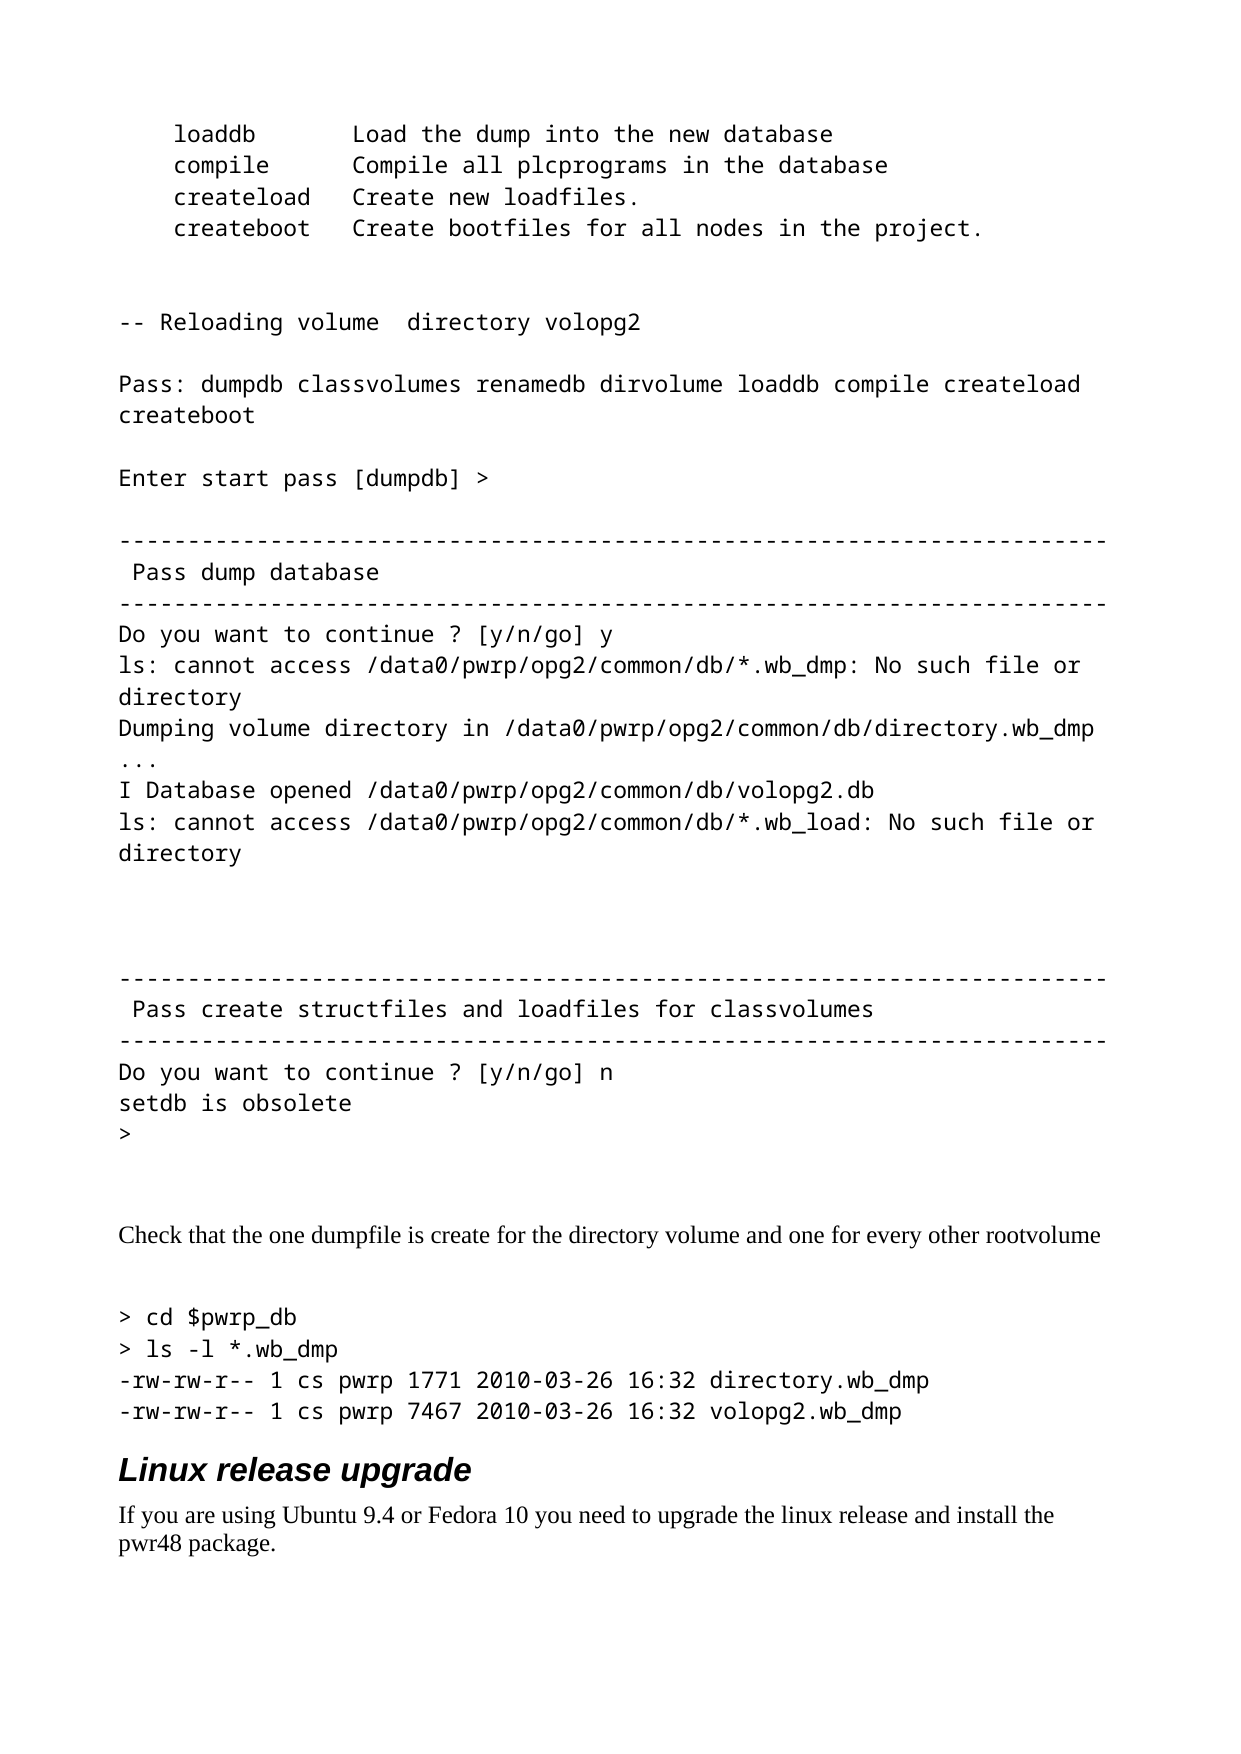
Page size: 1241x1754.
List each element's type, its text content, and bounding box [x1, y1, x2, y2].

text ------------------------------------------------------------------------ [118, 1024, 1122, 1056]
text Dumping volume directory in /data0/pwrp/opg2/common/db/directory.wb_dmp [118, 712, 1122, 743]
text Enter start pass [dumpdb] > [118, 462, 1122, 493]
text I Database opened /data0/pwrp/opg2/common/db/volopg2.db [118, 774, 1122, 806]
text Check that the one dumpfile is create for the directory volume and one for every other rootvolume [118, 1221, 1122, 1248]
text ... [118, 743, 1122, 774]
text Pass dump database [118, 556, 1122, 587]
text -- Reloading volume directory volopg2 [118, 306, 1122, 337]
text ls: cannot access /data0/pwrp/opg2/common/db/*.wb_load: No such file or directory [118, 806, 1122, 868]
subtitle Linux release upgrade [118, 1451, 1122, 1488]
text ls: cannot access /data0/pwrp/opg2/common/db/*.wb_dmp: No such file or directory [118, 649, 1122, 712]
text -rw-rw-r-- 1 cs pwrp 1771 2010-03-26 16:32 directory.wb_dmp [118, 1364, 1122, 1395]
text If you are using Ubuntu 9.4 or Fedora 10 you need to upgrade the linux release and install the pwr48 package. [118, 1501, 1122, 1556]
text > [118, 1118, 1122, 1149]
text createload Create new loadfiles. [118, 181, 1122, 212]
text Pass: dumpdb classvolumes renamedb dirvolume loaddb compile createload createboot [118, 368, 1122, 431]
text > ls -l *.wb_dmp [118, 1332, 1122, 1364]
text ------------------------------------------------------------------------ [118, 962, 1122, 993]
text Pass create structfiles and loadfiles for classvolumes [118, 993, 1122, 1024]
text ------------------------------------------------------------------------ [118, 587, 1122, 618]
text setdb is obsolete [118, 1087, 1122, 1118]
text -rw-rw-r-- 1 cs pwrp 7467 2010-03-26 16:32 volopg2.wb_dmp [118, 1395, 1122, 1426]
text compile Compile all plcprograms in the database [118, 149, 1122, 181]
text createboot Create bootfiles for all nodes in the project. [118, 212, 1122, 243]
text Do you want to continue ? [y/n/go] n [118, 1056, 1122, 1087]
text ------------------------------------------------------------------------ [118, 524, 1122, 556]
text > cd $pwrp_db [118, 1301, 1122, 1332]
text Do you want to continue ? [y/n/go] y [118, 618, 1122, 649]
text loaddb Load the dump into the new database [118, 118, 1122, 149]
